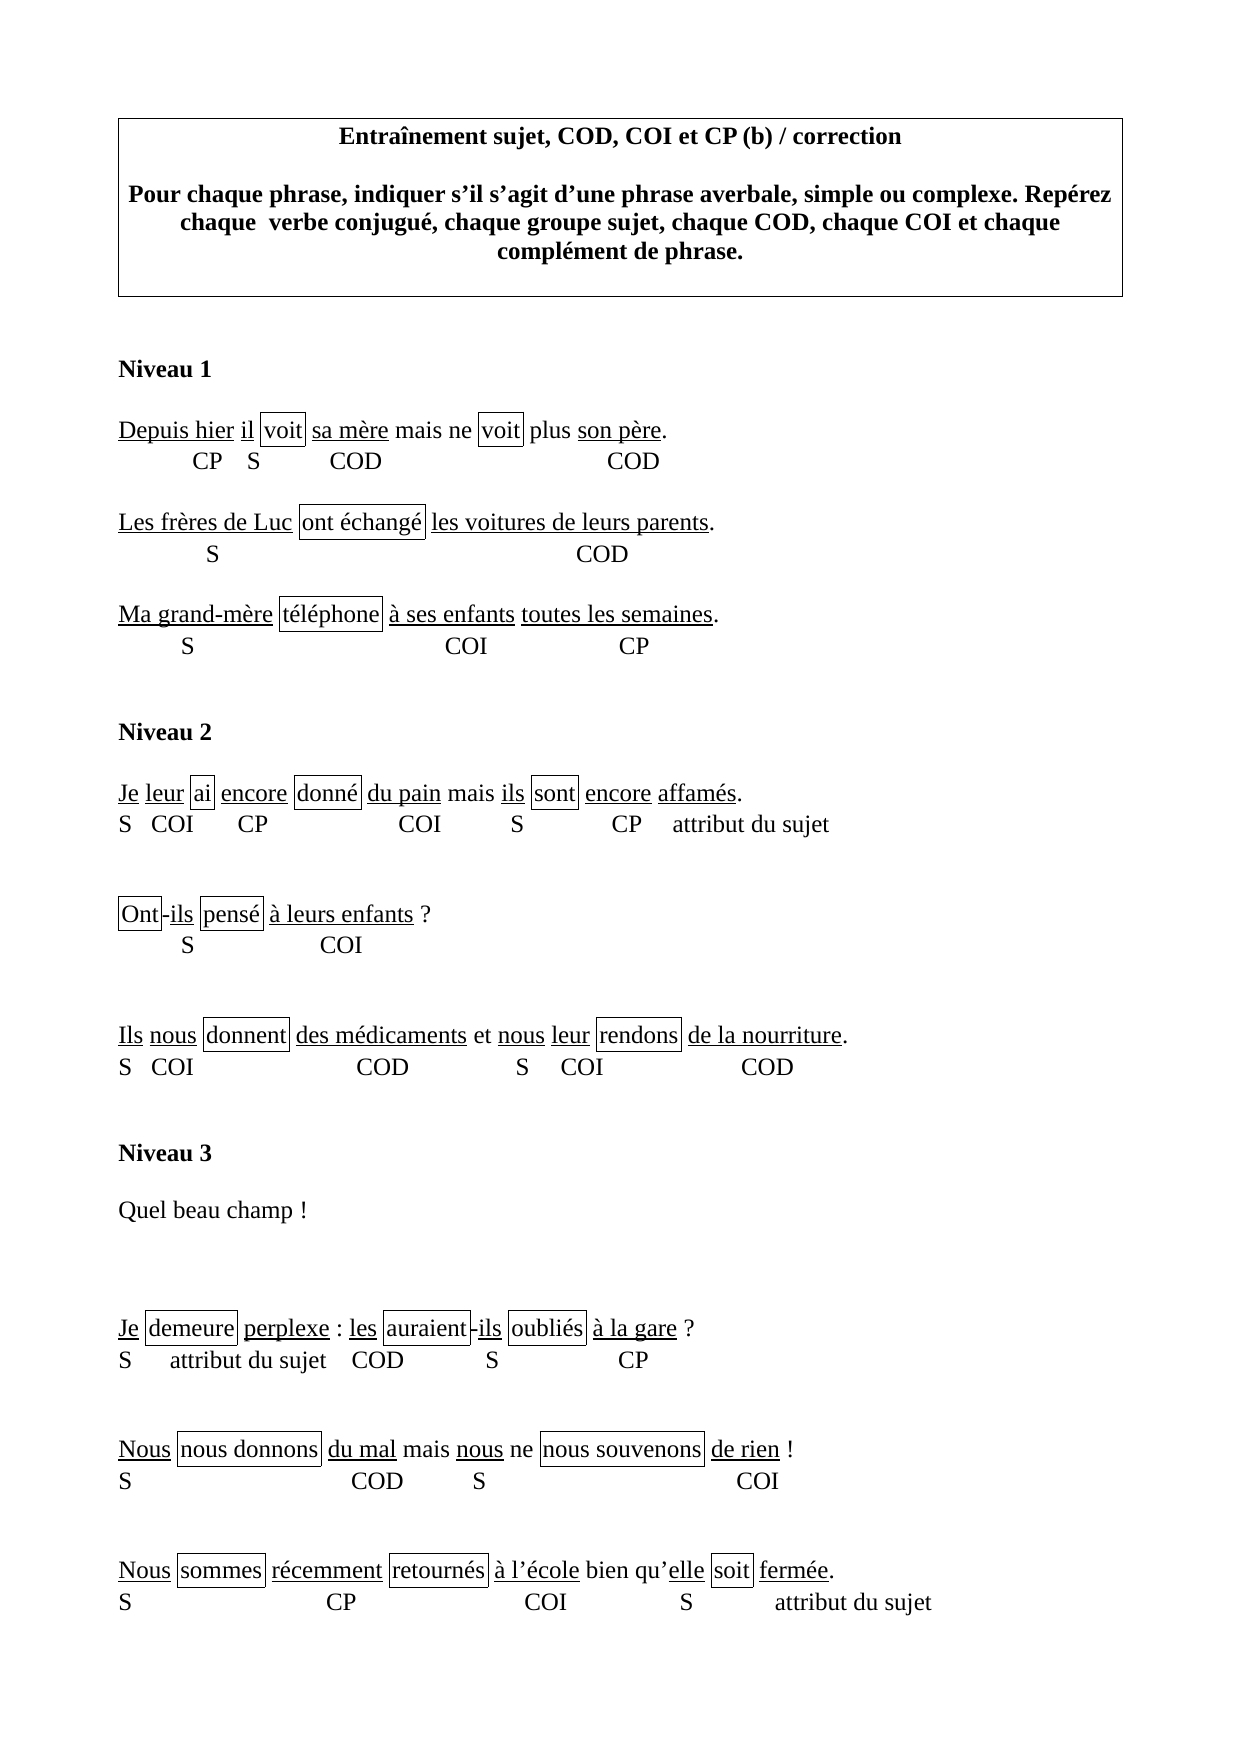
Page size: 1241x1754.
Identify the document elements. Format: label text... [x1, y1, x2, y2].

text Ma grand-mère [118, 596, 279, 631]
text à la gare ? [587, 1310, 1122, 1345]
text récemment retournés [266, 1552, 488, 1587]
text S COD S COI [118, 1466, 1122, 1495]
text Je leur [118, 775, 190, 809]
text Quel beau champ ! [118, 1195, 1122, 1224]
text des médicaments et nous leur [290, 1017, 596, 1052]
text à ses enfants toutes les semaines. [383, 596, 1122, 631]
text encore [215, 775, 294, 809]
text auraient- [384, 1311, 470, 1345]
text CP S COD COD [118, 446, 1122, 475]
text encore affamés. [579, 775, 1122, 809]
text ont échangé [300, 505, 425, 539]
text Pour chaque phrase, indiquer s’il s’agit d’une phrase averbale, simple ou complexe. Repérez chaque verbe conjugué, chaque groupe sujet, chaque COD, chaque COI et chaque complément de phrase. [119, 176, 1122, 265]
text S attribut du sujet COD S CP [118, 1345, 1122, 1374]
text S COI CP [118, 631, 1122, 660]
text S COD [118, 539, 1122, 567]
text du pain mais ils [362, 775, 531, 809]
text ils [162, 896, 200, 931]
text de la nourriture. [682, 1017, 1122, 1052]
text sont [532, 776, 578, 809]
text Ils nous [118, 1017, 203, 1052]
text les voitures de leurs parents. [426, 504, 1122, 539]
text ai [191, 776, 214, 809]
text donnent [204, 1018, 289, 1051]
text Ont- [119, 897, 161, 930]
text ils [471, 1310, 508, 1345]
text donné [295, 776, 361, 809]
text pensé [201, 897, 263, 930]
text Niveau 1 [118, 354, 1122, 383]
text Nous sommes [118, 1552, 265, 1587]
text nous donnons [178, 1432, 321, 1466]
text voit [479, 413, 523, 446]
text S COI COD S COI COD [118, 1052, 1122, 1080]
text perplexe : les [238, 1310, 383, 1345]
text à leurs enfants ? [264, 896, 1122, 931]
text sa mère mais ne [306, 412, 478, 446]
text Niveau 2 [118, 717, 1122, 746]
text fermée. [754, 1552, 1122, 1587]
text Depuis hier il [118, 412, 260, 446]
text S COI [118, 931, 1122, 959]
text rendons [597, 1018, 681, 1051]
text voit [261, 413, 305, 446]
text demeure [146, 1311, 237, 1345]
text de rien ! [705, 1431, 1122, 1466]
text plus son père. [524, 412, 1122, 446]
text S COI CP COI S CP attribut du sujet [118, 809, 1122, 838]
text Les frères de Luc [118, 504, 299, 539]
text Entraînement sujet, COD, COI et CP (b) / correction [119, 119, 1122, 150]
text nous souvenons [541, 1432, 704, 1466]
text Niveau 3 [118, 1138, 1122, 1167]
text S CP COI S attribut du sujet [118, 1587, 1122, 1616]
text oubliés [509, 1311, 586, 1345]
text Nous [118, 1431, 177, 1466]
text à l’école bien qu’elle soit [489, 1552, 753, 1587]
text téléphone [280, 597, 382, 631]
text du mal mais nous ne [322, 1431, 540, 1466]
text Je [118, 1310, 145, 1345]
